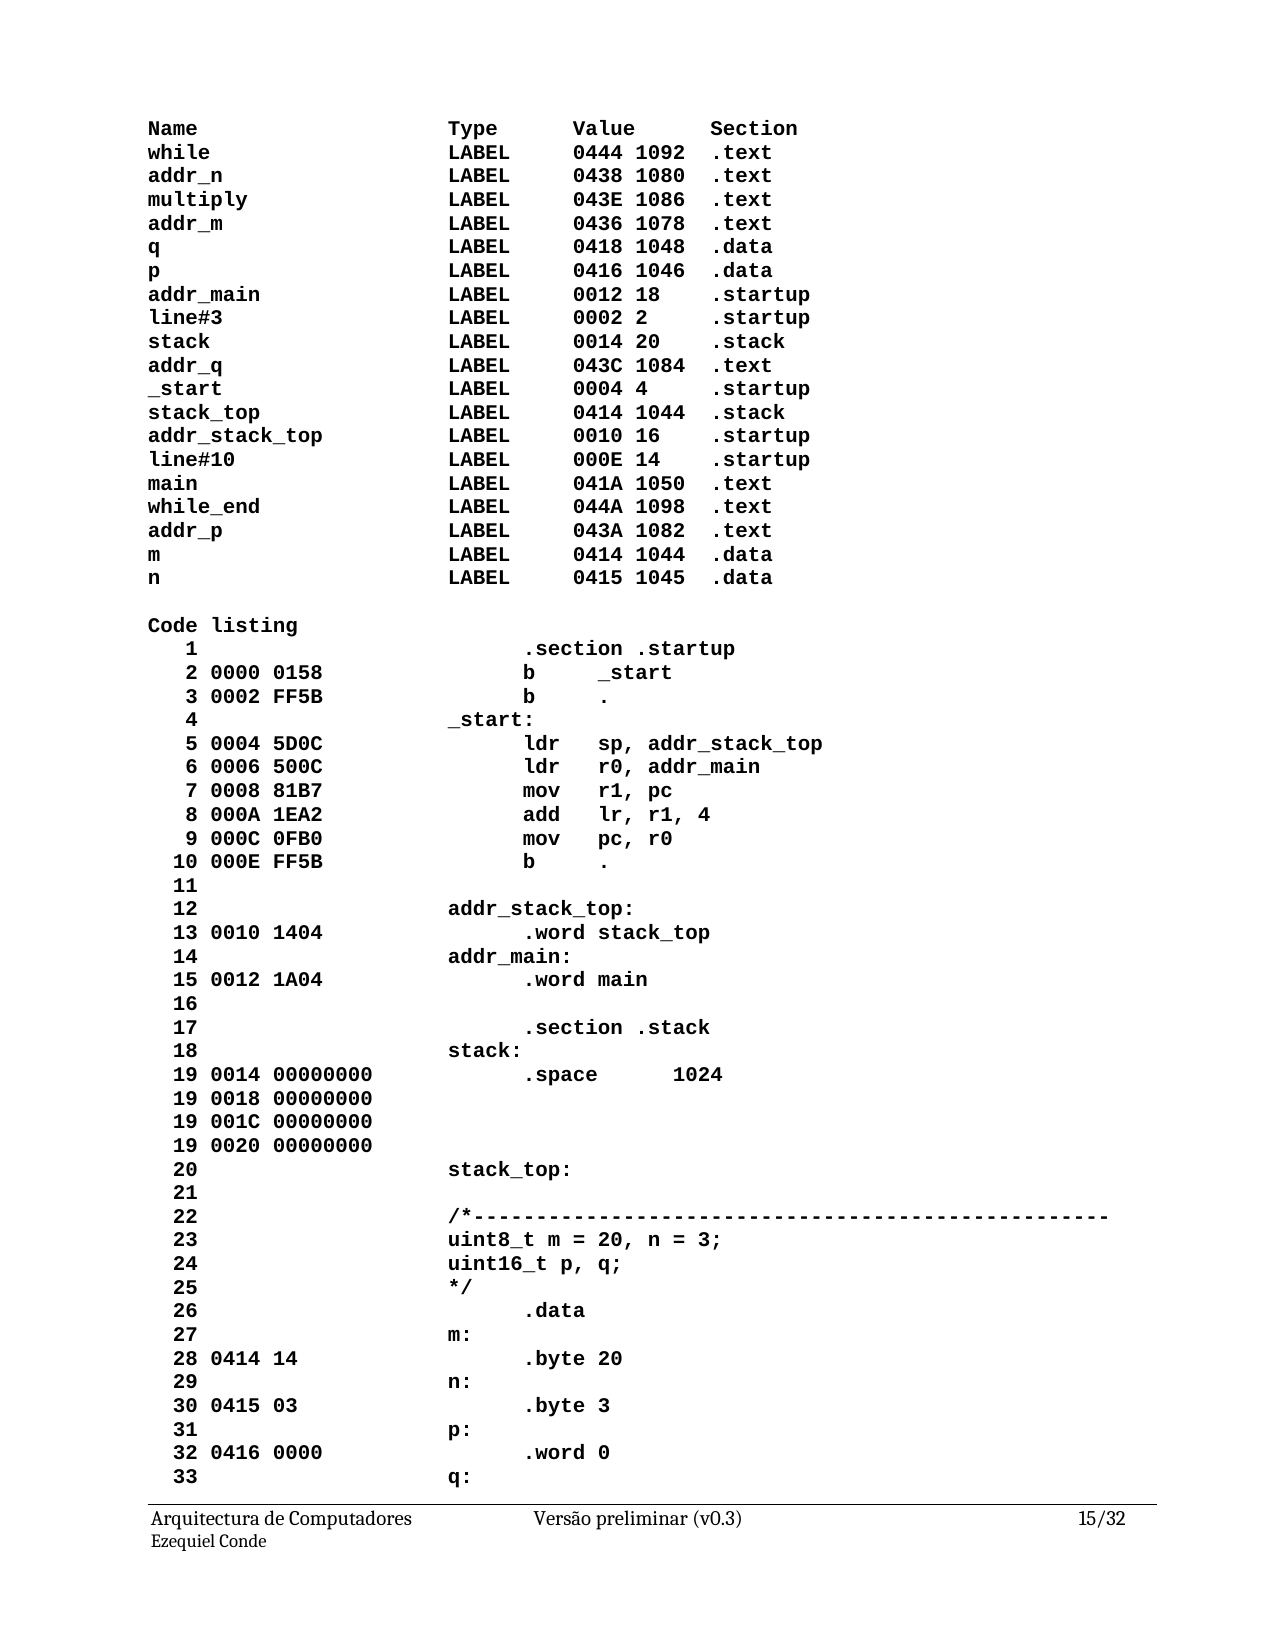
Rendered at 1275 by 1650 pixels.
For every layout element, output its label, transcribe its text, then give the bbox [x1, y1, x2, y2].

text multiply LABEL 043E 1086 .text [148, 189, 1157, 213]
text 16 [148, 993, 1157, 1017]
text 5 0004 5D0C ldr sp, addr_stack_top [148, 733, 1157, 757]
text m LABEL 0414 1044 .data [148, 544, 1157, 567]
text 17 .section .stack [148, 1017, 1157, 1040]
text addr_n LABEL 0438 1080 .text [148, 165, 1157, 189]
text Code listing [148, 615, 1157, 638]
text 12 addr_stack_top: [148, 898, 1157, 922]
text 19 0014 00000000 .space 1024 [148, 1064, 1157, 1088]
text 3 0002 FF5B b . [148, 686, 1157, 709]
text line#10 LABEL 000E 14 .startup [148, 449, 1157, 473]
text q LABEL 0418 1048 .data [148, 236, 1157, 260]
text 29 n: [148, 1371, 1157, 1395]
text 32 0416 0000 .word 0 [148, 1442, 1157, 1466]
text 20 stack_top: [148, 1158, 1157, 1182]
text 2 0000 0158 b _start [148, 662, 1157, 686]
text main LABEL 041A 1050 .text [148, 473, 1157, 496]
text 31 p: [148, 1419, 1157, 1442]
text 1 .section .startup [148, 638, 1157, 662]
text 26 .data [148, 1300, 1157, 1324]
text 25 */ [148, 1277, 1157, 1300]
text 10 000E FF5B b . [148, 851, 1157, 875]
text while_end LABEL 044A 1098 .text [148, 496, 1157, 520]
text 19 001C 00000000 [148, 1111, 1157, 1135]
text 30 0415 03 .byte 3 [148, 1395, 1157, 1419]
text p LABEL 0416 1046 .data [148, 260, 1157, 284]
text Name Type Value Section [148, 118, 1157, 142]
text 33 q: [148, 1466, 1157, 1489]
text 8 000A 1EA2 add lr, r1, 4 [148, 804, 1157, 827]
text 9 000C 0FB0 mov pc, r0 [148, 827, 1157, 851]
text addr_q LABEL 043C 1084 .text [148, 354, 1157, 378]
text 15 0012 1A04 .word main [148, 969, 1157, 993]
text 28 0414 14 .byte 20 [148, 1348, 1157, 1371]
text addr_main LABEL 0012 18 .startup [148, 284, 1157, 307]
text stack LABEL 0014 20 .stack [148, 331, 1157, 354]
text 22 /*--------------------------------------------------- [148, 1206, 1157, 1229]
text addr_m LABEL 0436 1078 .text [148, 213, 1157, 236]
text 27 m: [148, 1324, 1157, 1348]
text 21 [148, 1182, 1157, 1206]
text stack_top LABEL 0414 1044 .stack [148, 402, 1157, 426]
text n LABEL 0415 1045 .data [148, 567, 1157, 591]
text _start LABEL 0004 4 .startup [148, 378, 1157, 402]
text 24 uint16_t p, q; [148, 1253, 1157, 1277]
text while LABEL 0444 1092 .text [148, 142, 1157, 165]
text 14 addr_main: [148, 946, 1157, 969]
text addr_stack_top LABEL 0010 16 .startup [148, 426, 1157, 449]
text 11 [148, 875, 1157, 898]
text 23 uint8_t m = 20, n = 3; [148, 1229, 1157, 1253]
text 7 0008 81B7 mov r1, pc [148, 780, 1157, 804]
text 19 0020 00000000 [148, 1135, 1157, 1158]
text line#3 LABEL 0002 2 .startup [148, 307, 1157, 331]
text 4 _start: [148, 709, 1157, 733]
text addr_p LABEL 043A 1082 .text [148, 520, 1157, 544]
text 19 0018 00000000 [148, 1088, 1157, 1111]
text 13 0010 1404 .word stack_top [148, 922, 1157, 946]
text 18 stack: [148, 1040, 1157, 1064]
text 6 0006 500C ldr r0, addr_main [148, 757, 1157, 780]
